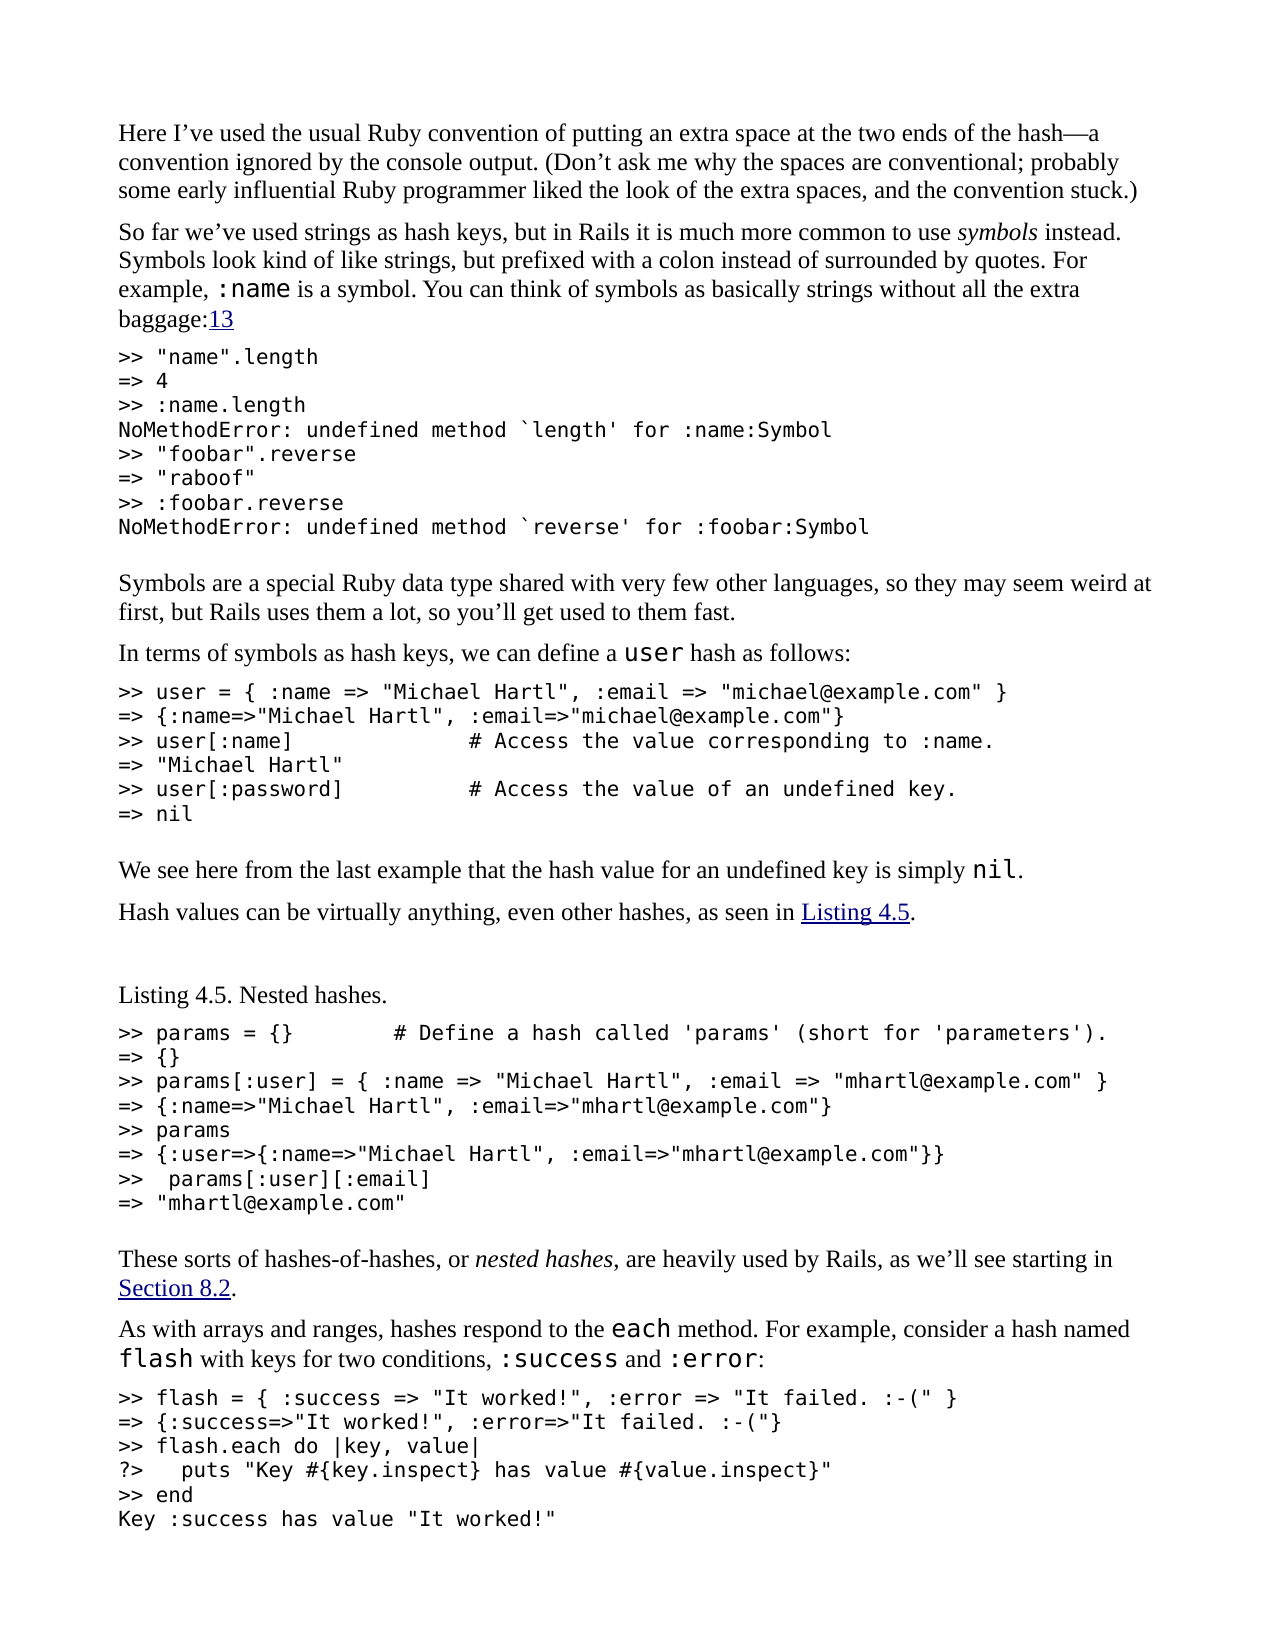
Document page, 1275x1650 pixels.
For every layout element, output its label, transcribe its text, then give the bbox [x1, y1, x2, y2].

text Key :success has value "It worked!" [118, 1507, 1157, 1531]
text In terms of symbols as hash keys, we can define a user hash as follows: [118, 638, 1157, 668]
text => "raboof" [118, 466, 1157, 491]
text >> user[:name] # Access the value corresponding to :name. [118, 729, 1157, 753]
text => "mhartl@example.com" [118, 1191, 1157, 1215]
text >> params [118, 1118, 1157, 1142]
text Symbols are a special Ruby data type shared with very few other languages, so they may seem weird at first, but Rails uses them a lot, so you’ll get used to them fast. [118, 568, 1157, 626]
text >> user = { :name => "Michael Hartl", :email => "michael@example.com" } [118, 680, 1157, 704]
text => {:name=>"Michael Hartl", :email=>"michael@example.com"} [118, 704, 1157, 729]
text => {:name=>"Michael Hartl", :email=>"mhartl@example.com"} [118, 1094, 1157, 1118]
text >> :name.length [118, 393, 1157, 418]
text >> "foobar".reverse [118, 442, 1157, 466]
text >> flash.each do |key, value| [118, 1434, 1157, 1458]
text => {} [118, 1045, 1157, 1069]
text These sorts of hashes-of-hashes, or nested hashes, are heavily used by Rails, as we’ll see starting in Section 8.2. [118, 1244, 1157, 1302]
text => nil [118, 802, 1157, 826]
text ?> puts "Key #{key.inspect} has value #{value.inspect}" [118, 1458, 1157, 1483]
text => {:user=>{:name=>"Michael Hartl", :email=>"mhartl@example.com"}} [118, 1142, 1157, 1167]
text As with arrays and ranges, hashes respond to the each method. For example, consider a hash named flash with keys for two conditions, :success and :error: [118, 1314, 1157, 1373]
text Hash values can be virtually anything, even other hashes, as seen in Listing 4.5. [118, 897, 1157, 926]
text >> flash = { :success => "It worked!", :error => "It failed. :-(" } [118, 1386, 1157, 1410]
text Here I’ve used the usual Ruby convention of putting an extra space at the two ends of the hash—a convention ignored by the console output. (Don’t ask me why the spaces are conventional; probably some early influential Ruby programmer liked the look of the extra spaces, and the convention stuck.) [118, 118, 1157, 204]
text => {:success=>"It worked!", :error=>"It failed. :-("} [118, 1410, 1157, 1434]
text => "Michael Hartl" [118, 753, 1157, 777]
text Listing 4.5. Nested hashes. [118, 980, 1157, 1008]
text >> user[:password] # Access the value of an undefined key. [118, 777, 1157, 802]
text >> params = {} # Define a hash called 'params' (short for 'parameters'). [118, 1021, 1157, 1045]
text >> params[:user][:email] [118, 1167, 1157, 1191]
text NoMethodError: undefined method `reverse' for :foobar:Symbol [118, 515, 1157, 539]
text >> :foobar.reverse [118, 491, 1157, 515]
text >> end [118, 1483, 1157, 1507]
text So far we’ve used strings as hash keys, but in Rails it is much more common to use symbols instead. Symbols look kind of like strings, but prefixed with a colon instead of surrounded by quotes. For example, :name is a symbol. You can think of symbols as basically strings without all the extra baggage:13 [118, 217, 1157, 332]
text => 4 [118, 369, 1157, 393]
text NoMethodError: undefined method `length' for :name:Symbol [118, 418, 1157, 442]
text >> "name".length [118, 345, 1157, 369]
text >> params[:user] = { :name => "Michael Hartl", :email => "mhartl@example.com" } [118, 1069, 1157, 1094]
text We see here from the last example that the hash value for an undefined key is simply nil. [118, 855, 1157, 885]
